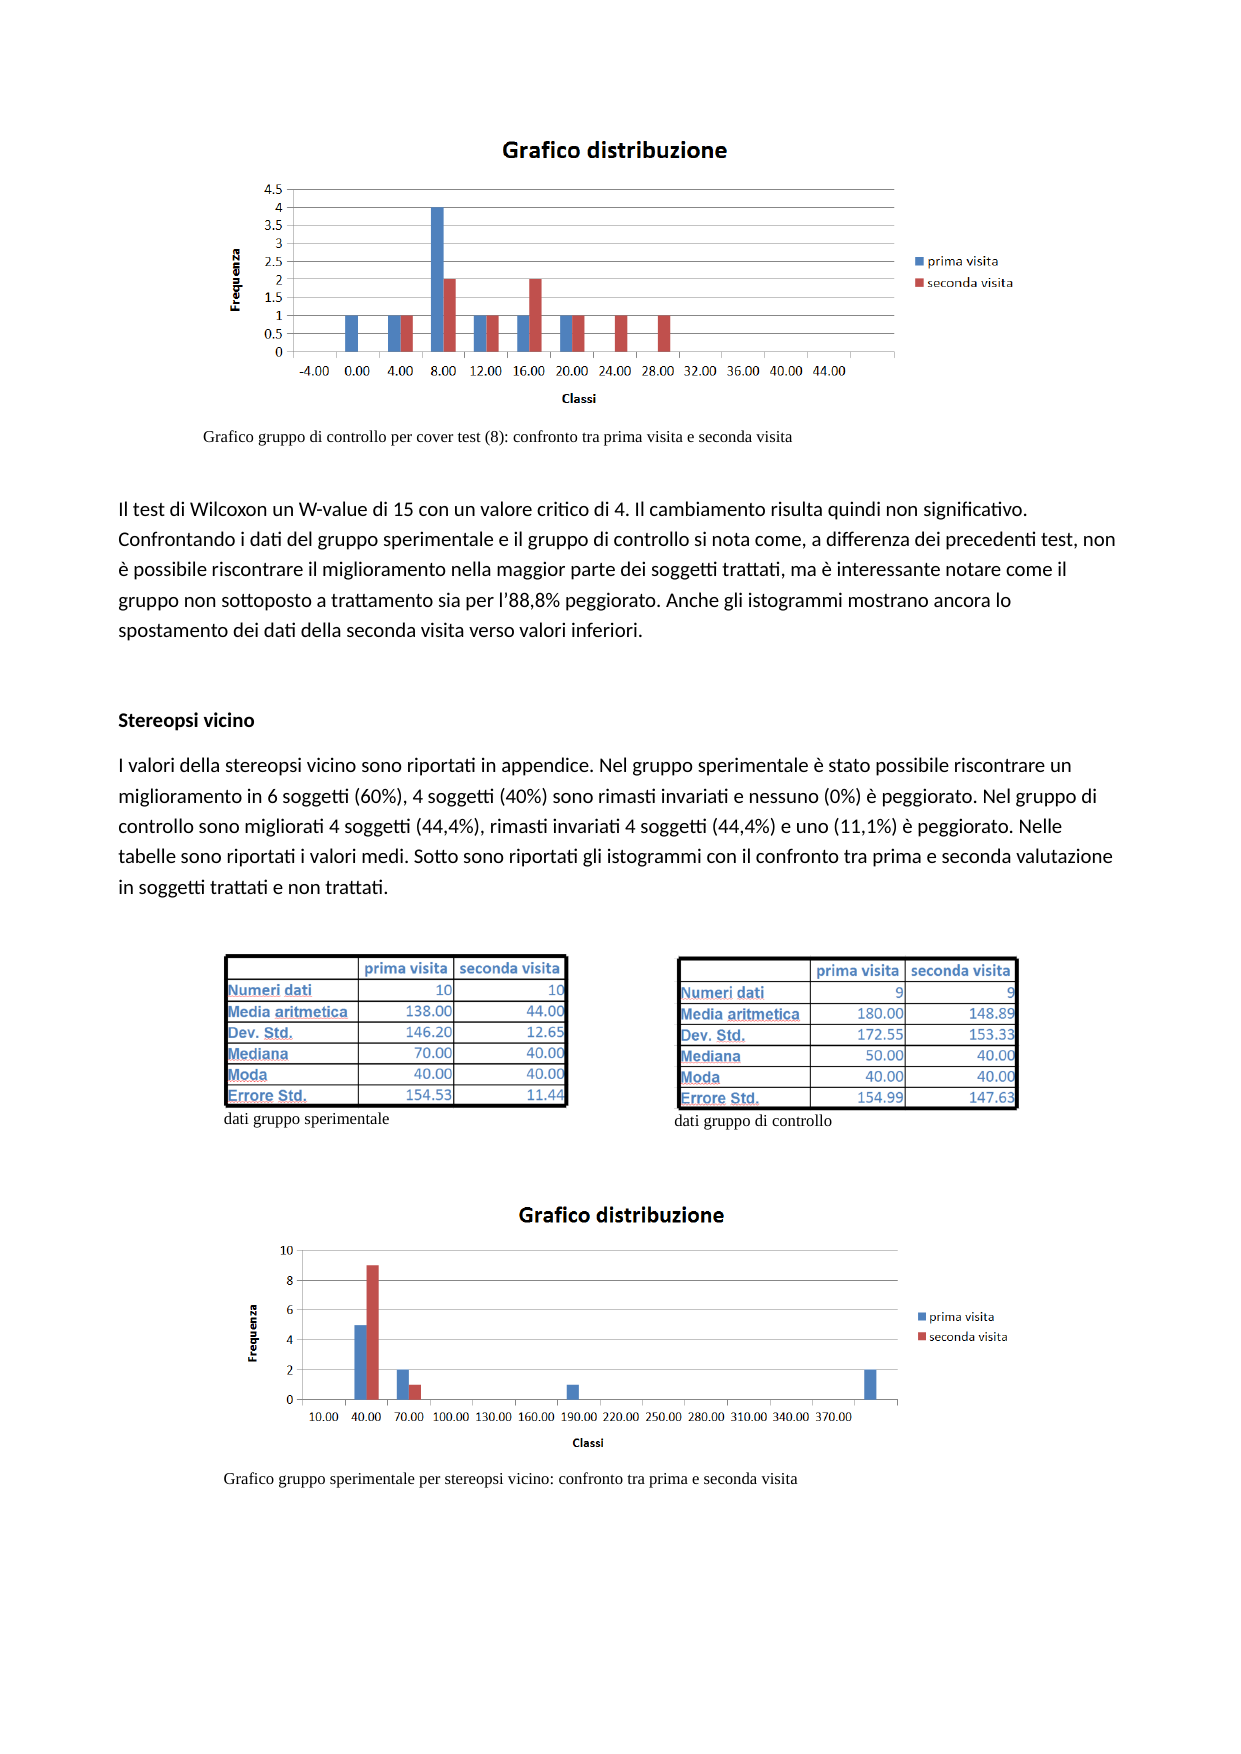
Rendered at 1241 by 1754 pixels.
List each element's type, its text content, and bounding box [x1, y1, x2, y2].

text dati gruppo sperimentale [224, 1109, 569, 1128]
text Grafico gruppo di controllo per cover test (8): confronto tra prima visita e seconda visita [203, 427, 1026, 446]
picture [223, 1180, 1021, 1469]
picture [674, 955, 1020, 1111]
text dati gruppo di controllo [674, 1111, 1019, 1129]
text Stereopsi vicino [118, 707, 1122, 733]
text Il test di Wilcoxon un W-value di 15 con un valore critico di 4. Il cambiamento risulta quindi non significativo. Confrontando i dati del gruppo sperimentale e il gruppo di controllo si nota come, a differenza dei precedenti test, non è possibile riscontrare il miglioramento nella maggior parte dei soggetti trattati, ma è interessante notare come il gruppo non sottoposto a trattamento sia per l’88,8% peggiorato. Anche gli istogrammi mostrano ancora lo spostamento dei dati della seconda visita verso valori inferiori. [118, 496, 1122, 643]
text I valori della stereopsi vicino sono riportati in appendice. Nel gruppo sperimentale è stato possibile riscontrare un miglioramento in 6 soggetti (60%), 4 soggetti (40%) sono rimasti invariati e nessuno (0%) è peggiorato. Nel gruppo di controllo sono migliorati 4 soggetti (44,4%), rimasti invariati 4 soggetti (44,4%) e uno (11,1%) è peggiorato. Nelle tabelle sono riportati i valori medi. Sotto sono riportati gli istogrammi con il confronto tra prima e seconda valutazione in soggetti trattati e non trattati. [118, 752, 1122, 899]
text Grafico gruppo sperimentale per stereopsi vicino: confronto tra prima e seconda visita [223, 1469, 1021, 1488]
picture [223, 954, 570, 1109]
picture [202, 112, 1026, 427]
